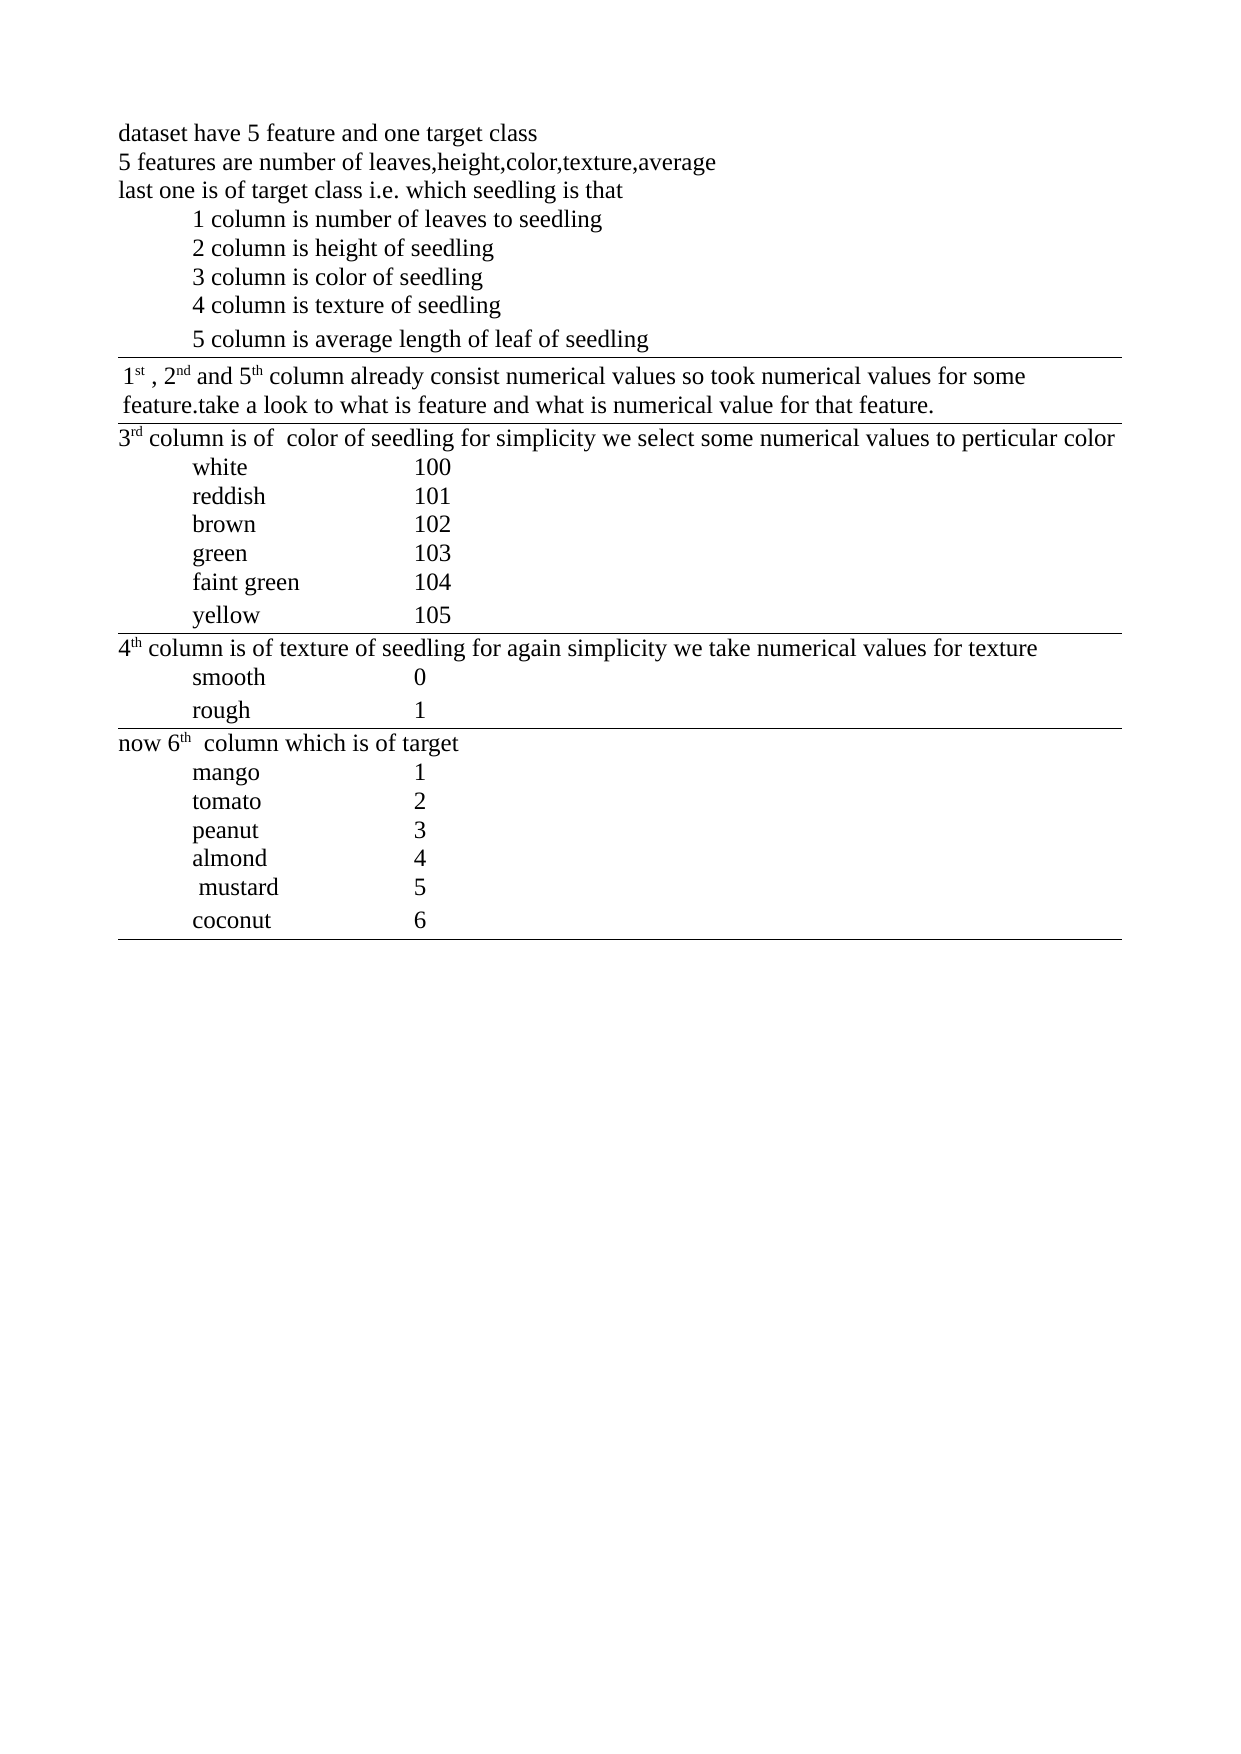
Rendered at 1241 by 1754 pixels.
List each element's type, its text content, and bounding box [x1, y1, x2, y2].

text dataset have 5 feature and one target class [118, 118, 1122, 147]
text mustard 5 [118, 872, 1122, 901]
text mango 1 [118, 757, 1122, 786]
text 4th column is of texture of seedling for again simplicity we take numerical values for texture [118, 634, 1122, 662]
text tomato 2 [118, 786, 1122, 815]
text peanut 3 [118, 815, 1122, 843]
text coconut 6 [118, 901, 1122, 939]
text white 100 [118, 452, 1122, 481]
text green 103 [118, 538, 1122, 567]
text last one is of target class i.e. which seedling is that [118, 176, 1122, 204]
text 3 column is color of seedling [118, 262, 1122, 291]
text faint green 104 [118, 567, 1122, 596]
text 4 column is texture of seedling [118, 291, 1122, 319]
text 1 column is number of leaves to seedling [118, 204, 1122, 233]
text 2 column is height of seedling [118, 233, 1122, 262]
text 5 column is average length of leaf of seedling [118, 319, 1122, 357]
text brown 102 [118, 509, 1122, 538]
text now 6th column which is of target [118, 729, 1122, 757]
text almond 4 [118, 843, 1122, 872]
text yellow 105 [118, 596, 1122, 633]
text smooth 0 [118, 662, 1122, 691]
text 1st , 2nd and 5th column already consist numerical values so took numerical values for some feature.take a look to what is feature and what is numerical value for that feature. [118, 358, 1122, 423]
text reddish 101 [118, 481, 1122, 509]
text 5 features are number of leaves,height,color,texture,average [118, 147, 1122, 176]
text rough 1 [118, 691, 1122, 728]
text 3rd column is of color of seedling for simplicity we select some numerical values to perticular color [118, 424, 1122, 452]
